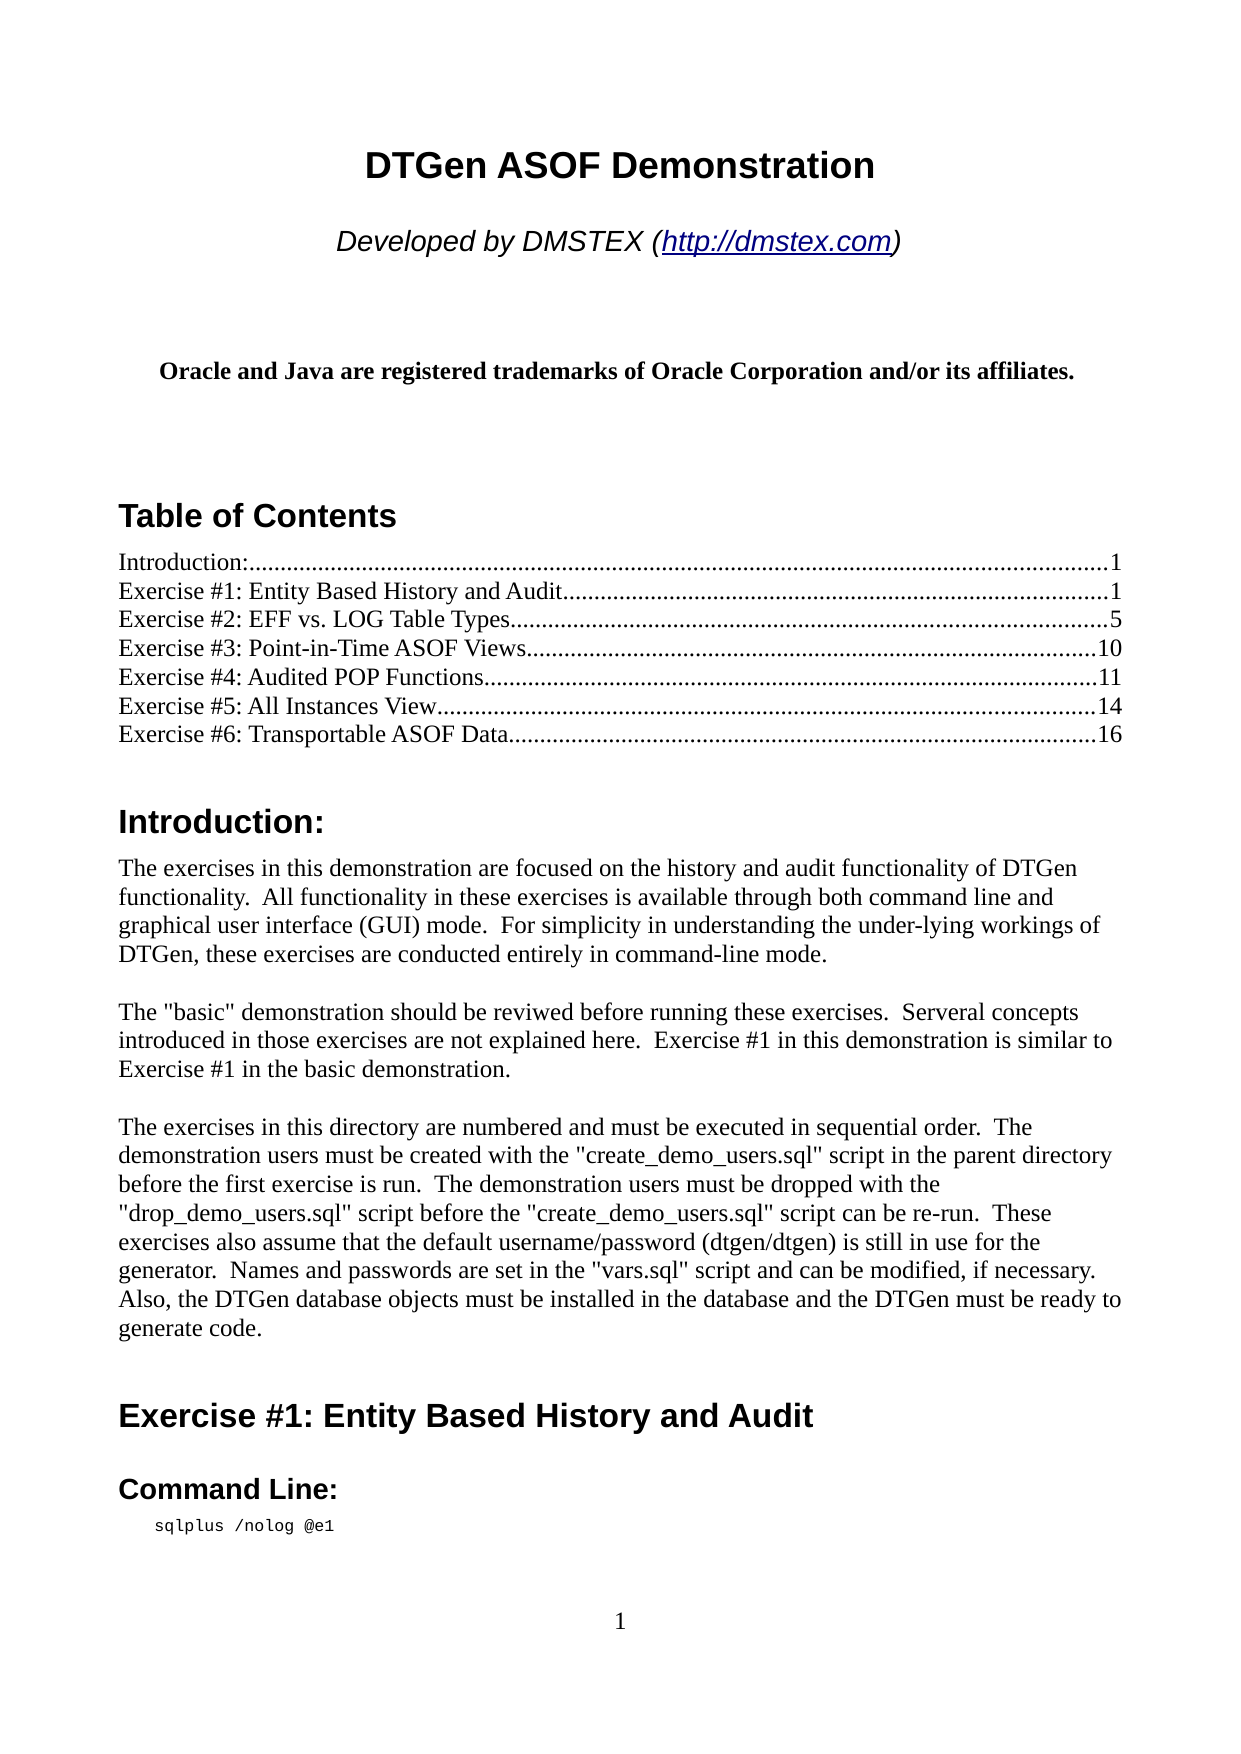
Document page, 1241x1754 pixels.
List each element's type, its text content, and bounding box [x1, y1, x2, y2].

subtitle Command Line: [118, 1472, 1122, 1505]
text Introduction: 1 [118, 547, 1122, 576]
text Exercise #2: EFF vs. LOG Table Types 5 [118, 604, 1122, 633]
text The "basic" demonstration should be reviwed before running these exercises. Serveral concepts introduced in those exercises are not explained here. Exercise #1 in this demonstration is similar to Exercise #1 in the basic demonstration. [118, 997, 1122, 1083]
text Exercise #6: Transportable ASOF Data 16 [118, 719, 1122, 748]
text sqlplus /nolog @e1 [154, 1518, 1086, 1537]
subtitle Table of Contents [118, 496, 1122, 534]
subtitle Introduction: [118, 802, 1122, 841]
text The exercises in this directory are numbered and must be executed in sequential order. The demonstration users must be created with the "create_demo_users.sql" script in the parent directory before the first exercise is run. The demonstration users must be dropped with the "drop_demo_users.sql" script before the "create_demo_users.sql" script can be re-run. These exercises also assume that the default username/password (dtgen/dtgen) is still in use for the generator. Names and passwords are set in the "vars.sql" script and can be modified, if necessary. Also, the DTGen database objects must be installed in the database and the DTGen must be ready to generate code. [118, 1112, 1122, 1342]
title DTGen ASOF Demonstration [118, 143, 1122, 186]
text Oracle and Java are registered trademarks of Oracle Corporation and/or its affiliates. [118, 356, 1122, 385]
text Exercise #5: All Instances View 14 [118, 691, 1122, 719]
subtitle Exercise #1: Entity Based History and Audit [118, 1396, 1122, 1434]
subtitle Developed by DMSTEX (http://dmstex.com) [118, 224, 1122, 257]
text The exercises in this demonstration are focused on the history and audit functionality of DTGen functionality. All functionality in these exercises is available through both command line and graphical user interface (GUI) mode. For simplicity in understanding the under-lying workings of DTGen, these exercises are conducted entirely in command-line mode. [118, 853, 1122, 968]
text Exercise #3: Point-in-Time ASOF Views 10 [118, 633, 1122, 662]
text Exercise #4: Audited POP Functions 11 [118, 662, 1122, 691]
text Exercise #1: Entity Based History and Audit 1 [118, 576, 1122, 604]
